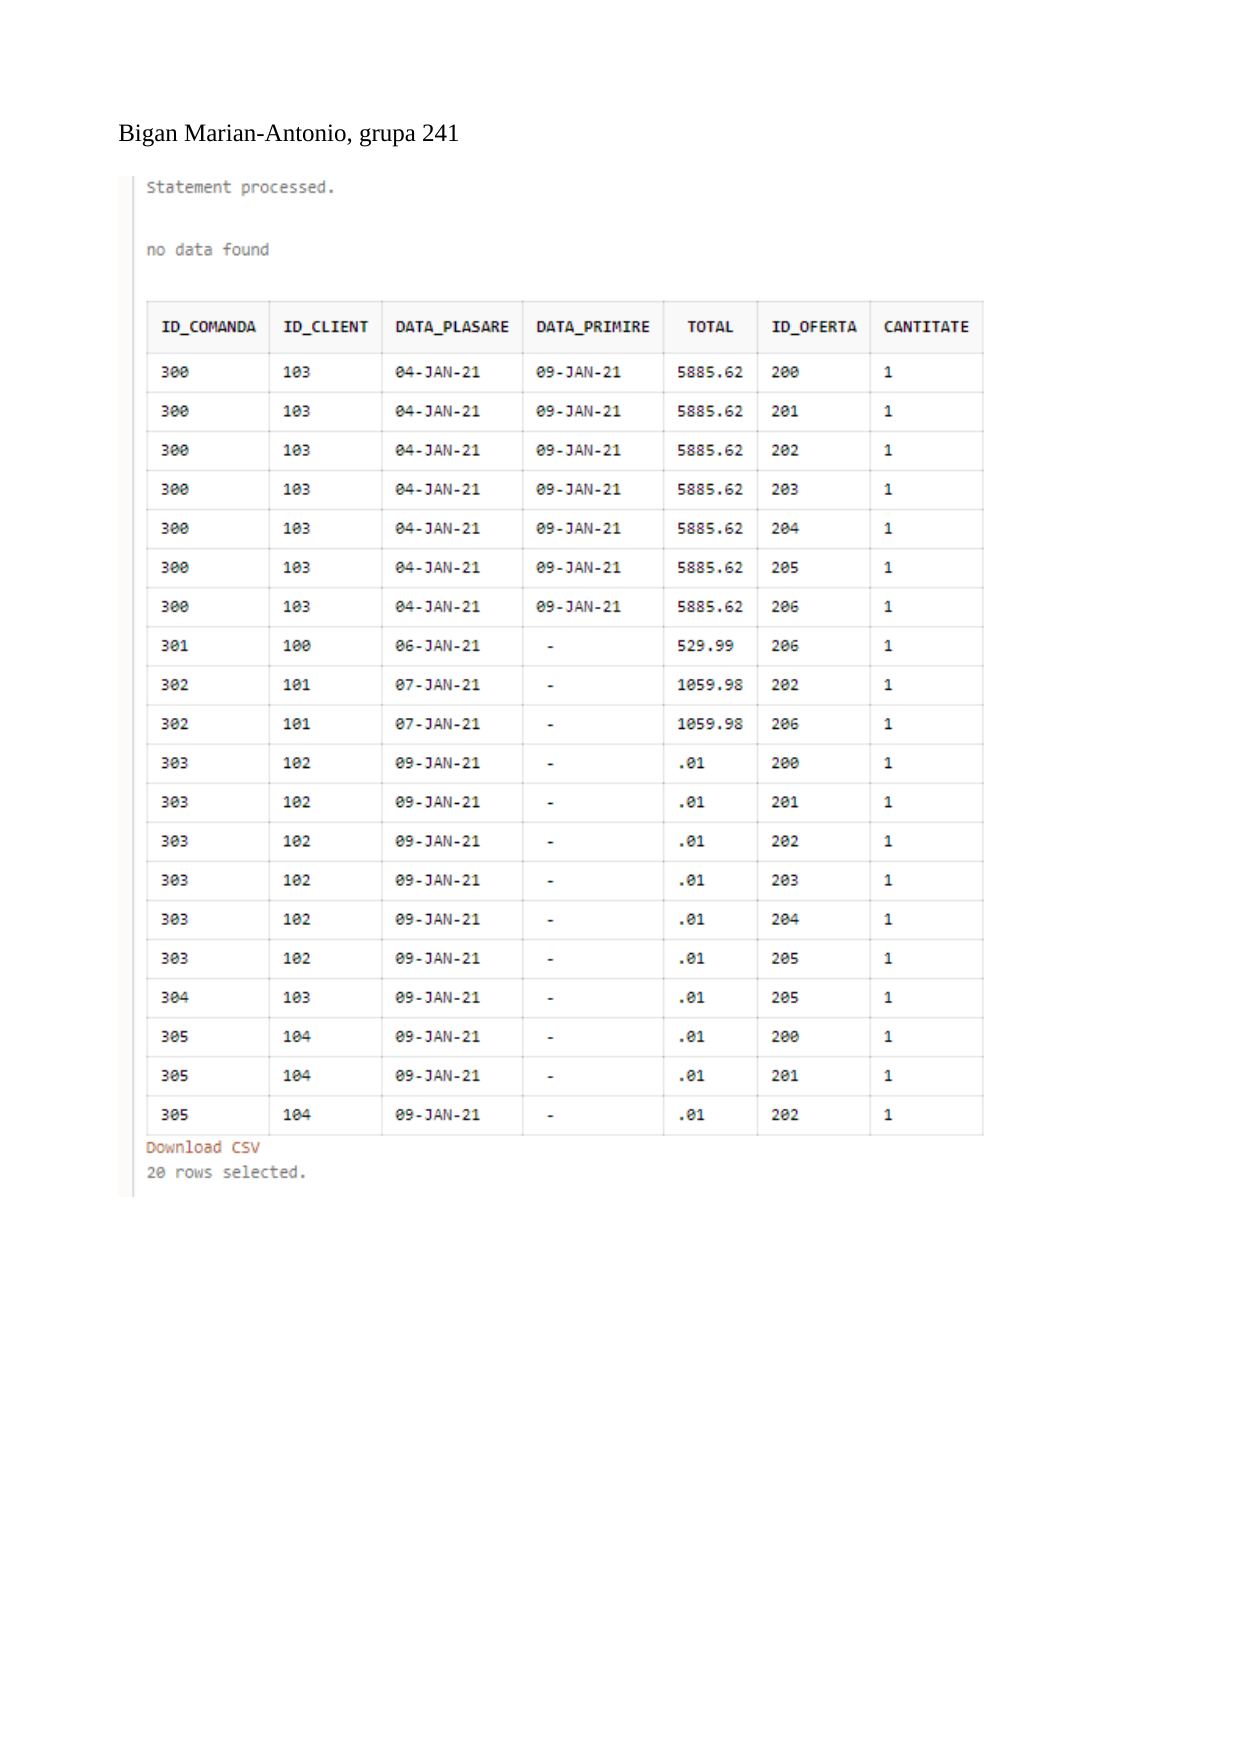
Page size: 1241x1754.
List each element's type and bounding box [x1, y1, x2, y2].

picture [117, 176, 998, 1197]
